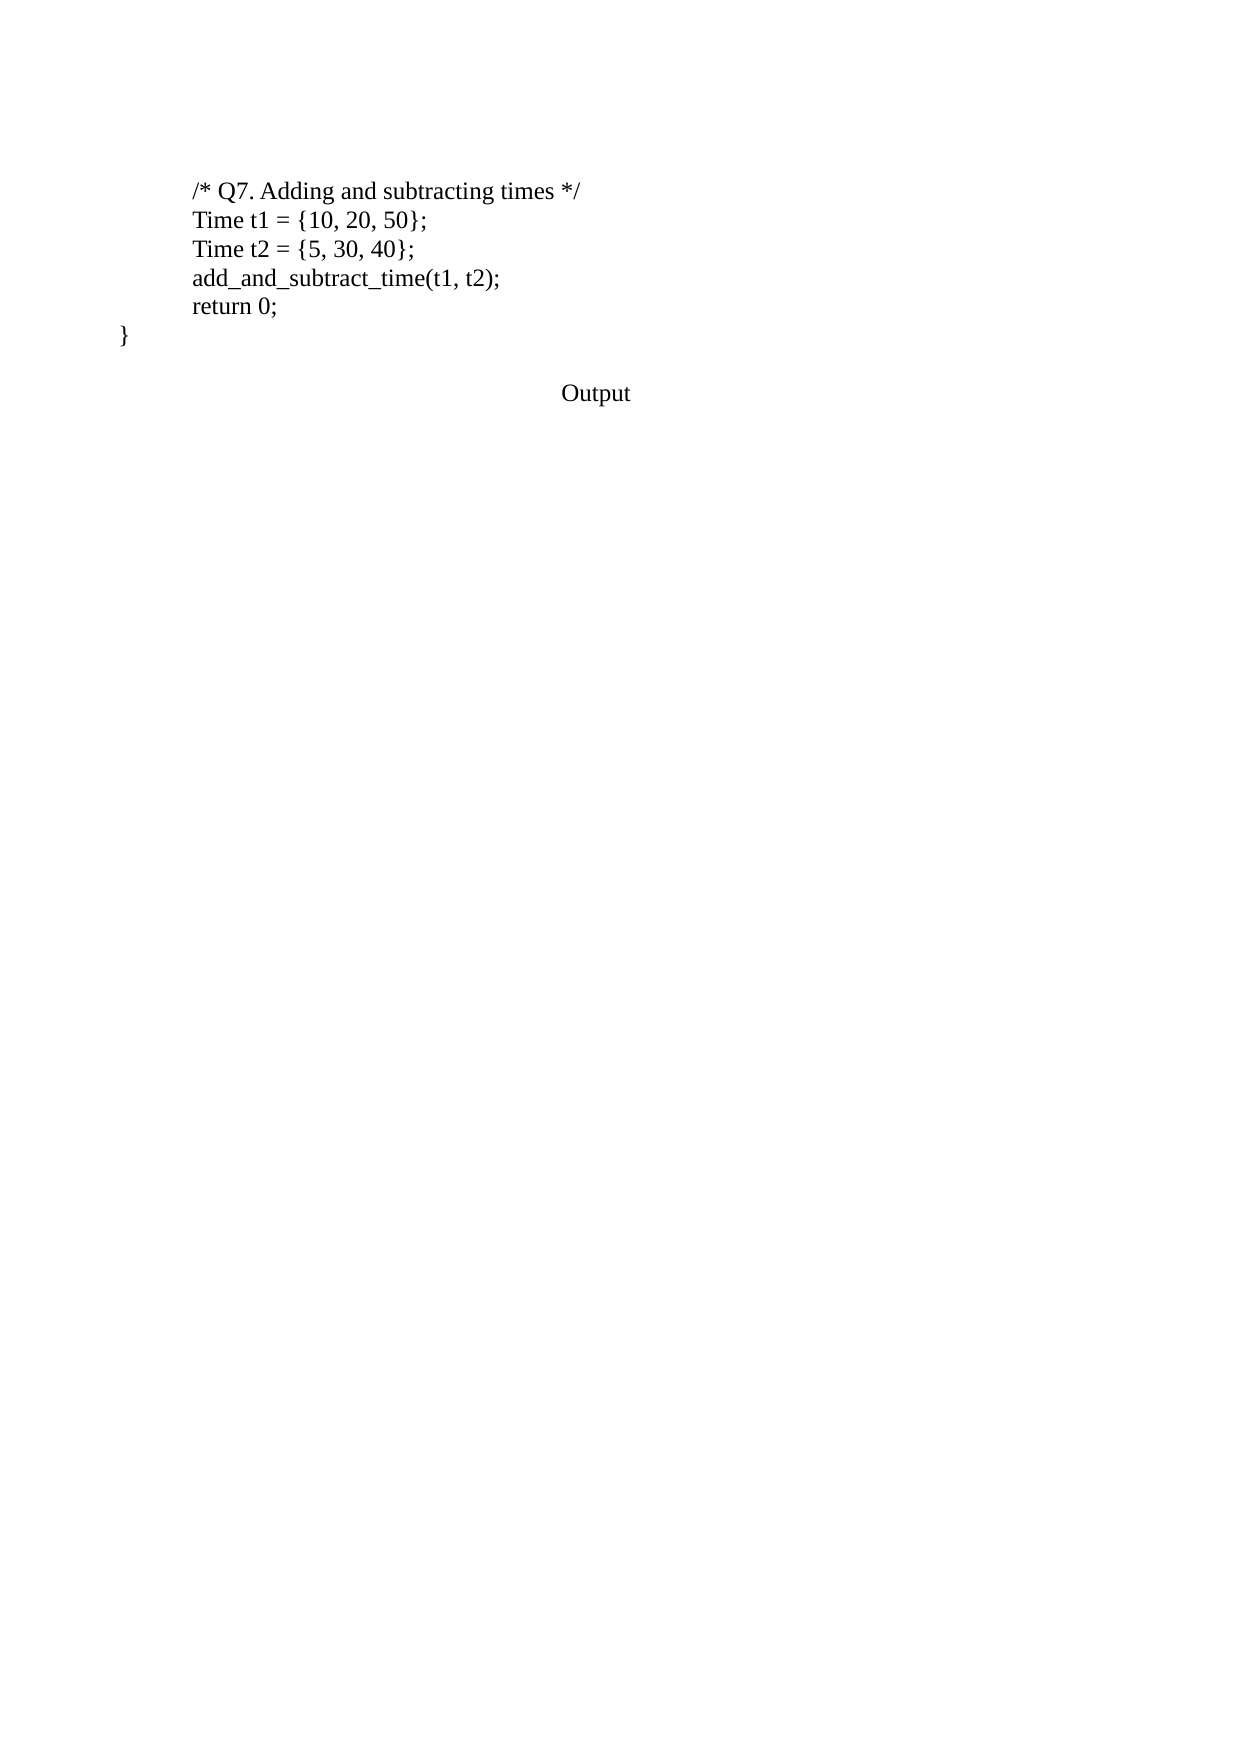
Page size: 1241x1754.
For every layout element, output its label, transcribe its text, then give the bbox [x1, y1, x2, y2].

text /* Q7. Adding and subtracting times */ [118, 176, 1122, 205]
text } [118, 320, 1122, 349]
text return 0; [118, 291, 1122, 320]
text add_and_subtract_time(t1, t2); [118, 263, 1122, 291]
text Output [118, 378, 1122, 406]
text Time t1 = {10, 20, 50}; [118, 205, 1122, 234]
text Time t2 = {5, 30, 40}; [118, 234, 1122, 263]
